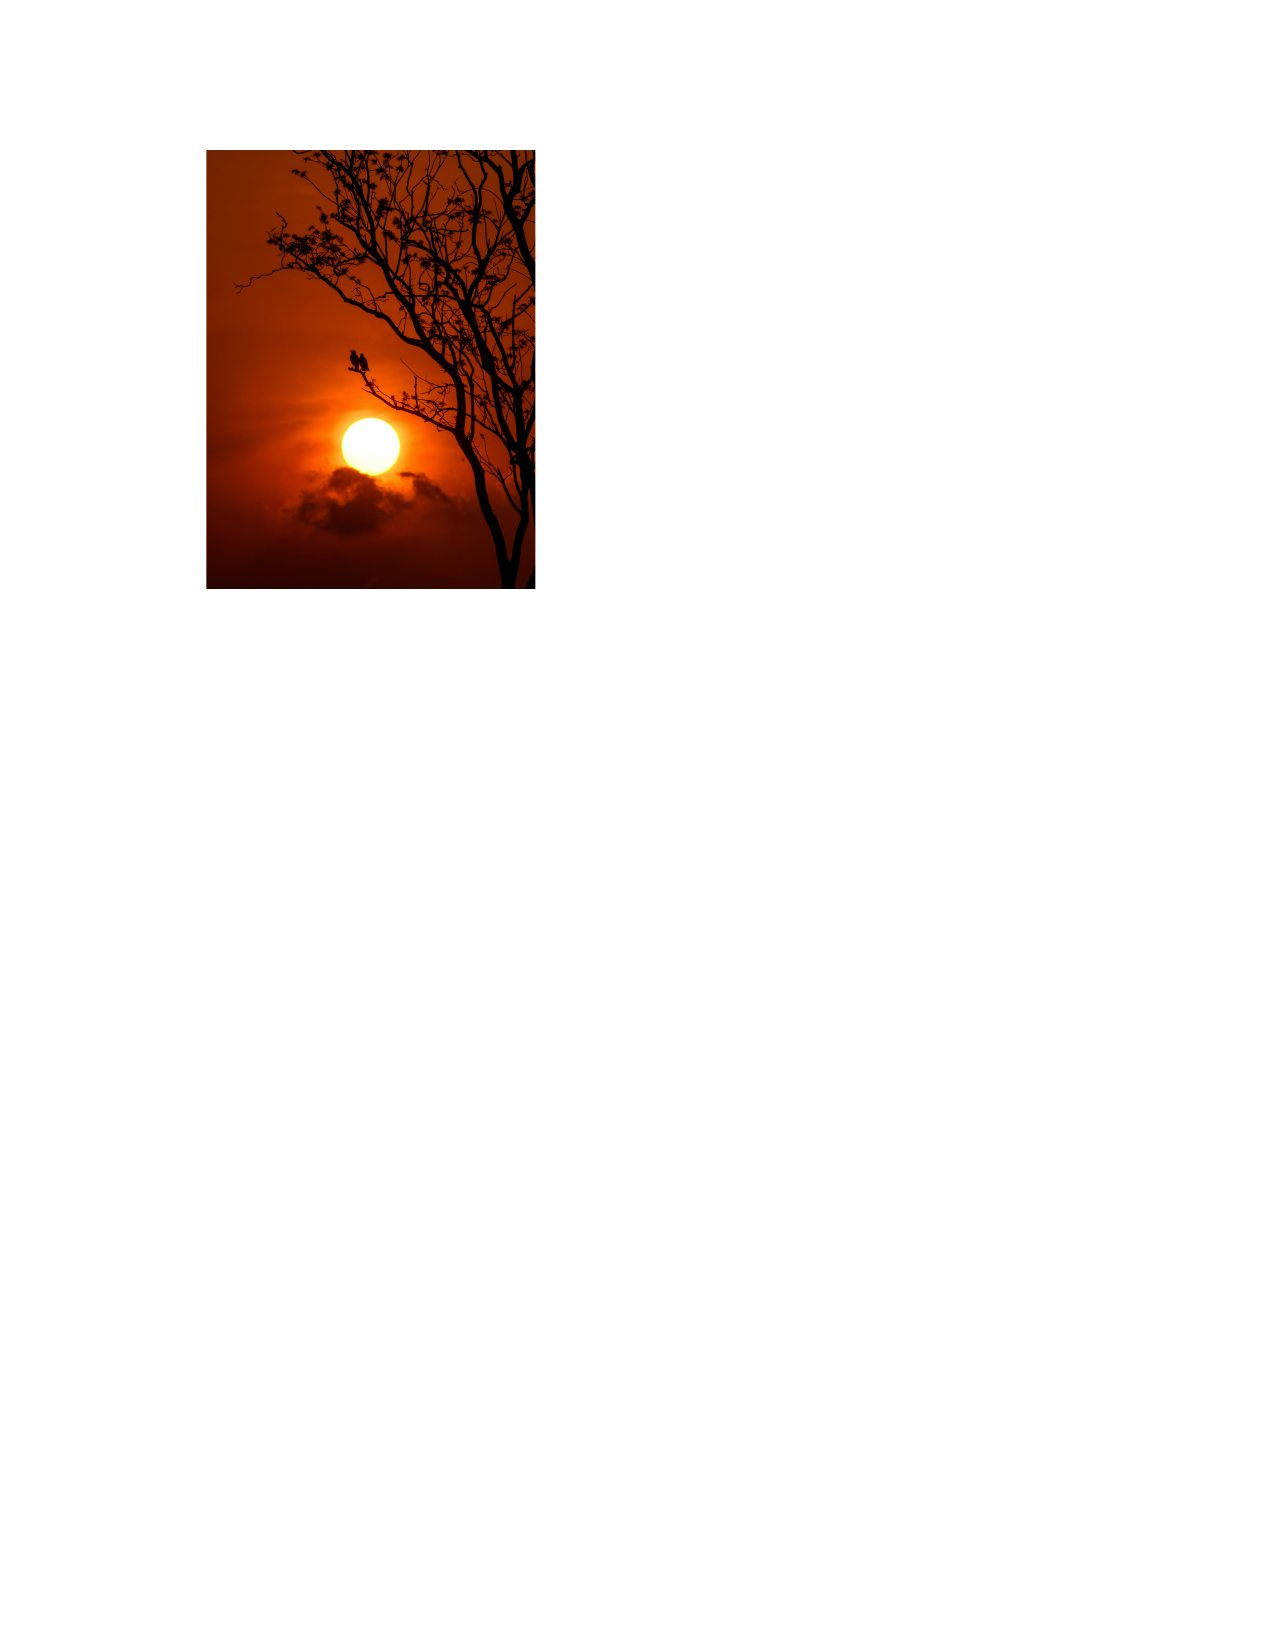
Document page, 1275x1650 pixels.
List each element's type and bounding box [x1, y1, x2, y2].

picture [206, 150, 536, 589]
